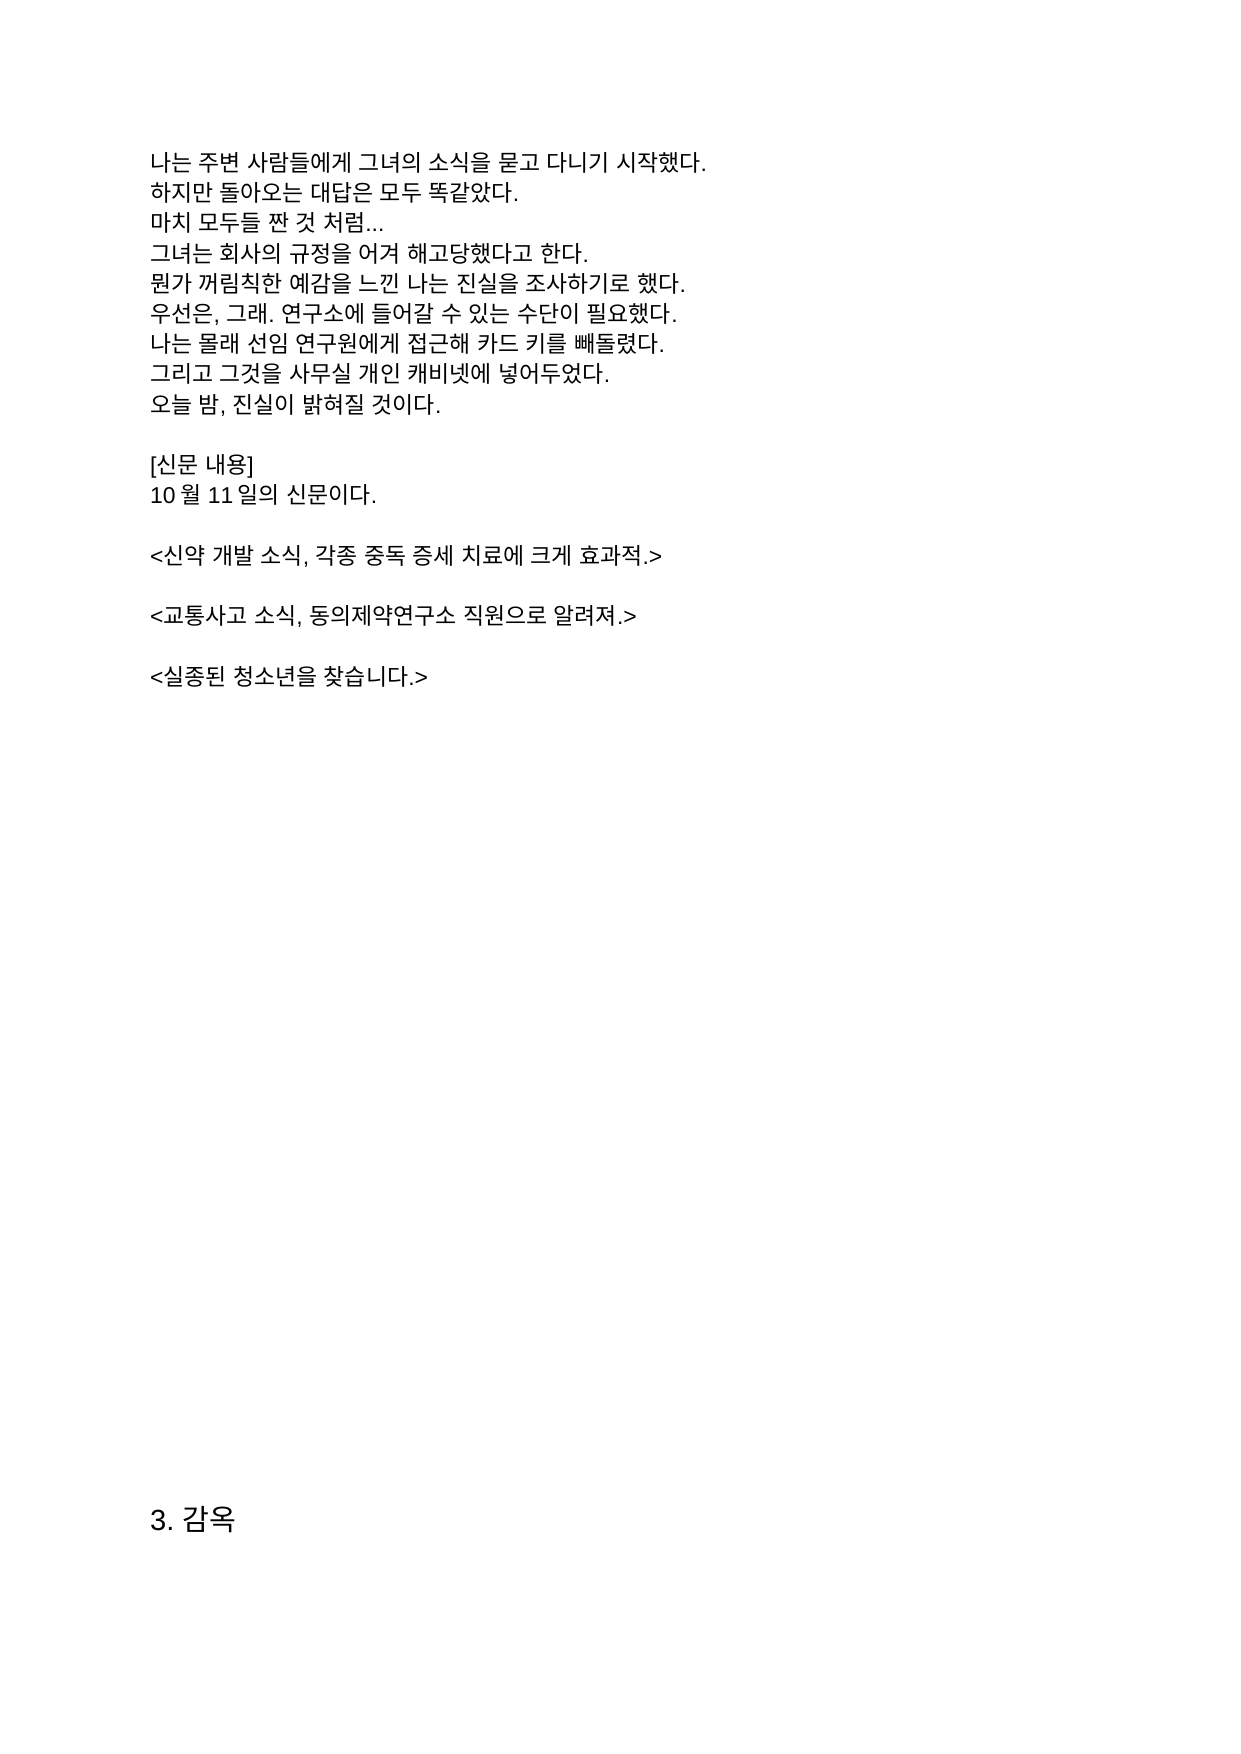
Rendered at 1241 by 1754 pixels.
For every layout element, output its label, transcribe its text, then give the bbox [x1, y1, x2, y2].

text <신약 개발 소식, 각종 중독 증세 치료에 크게 효과적.> [150, 543, 1090, 569]
text 마치 모두들 짠 것 처럼... [150, 210, 1090, 237]
text 10월 11일의 신문이다. [150, 482, 1090, 509]
text <실종된 청소년을 찾습니다.> [150, 663, 1090, 690]
text <교통사고 소식, 동의제약연구소 직원으로 알려져.> [150, 603, 1090, 629]
text 그녀는 회사의 규정을 어겨 해고당했다고 한다. [150, 241, 1090, 267]
text 오늘 밤, 진실이 밝혀질 것이다. [150, 392, 1090, 418]
text 그리고 그것을 사무실 개인 캐비넷에 넣어두었다. [150, 361, 1090, 388]
text 하지만 돌아오는 대답은 모두 똑같았다. [150, 180, 1090, 207]
text [신문 내용] [150, 452, 1090, 478]
text 뭔가 꺼림칙한 예감을 느낀 나는 진실을 조사하기로 했다. [150, 271, 1090, 297]
text 나는 몰래 선임 연구원에게 접근해 카드 키를 빼돌렸다. [150, 331, 1090, 358]
text 3. 감옥 [150, 1503, 1090, 1537]
text 나는 주변 사람들에게 그녀의 소식을 묻고 다니기 시작했다. [150, 150, 1090, 176]
text 우선은, 그래. 연구소에 들어갈 수 있는 수단이 필요했다. [150, 301, 1090, 327]
